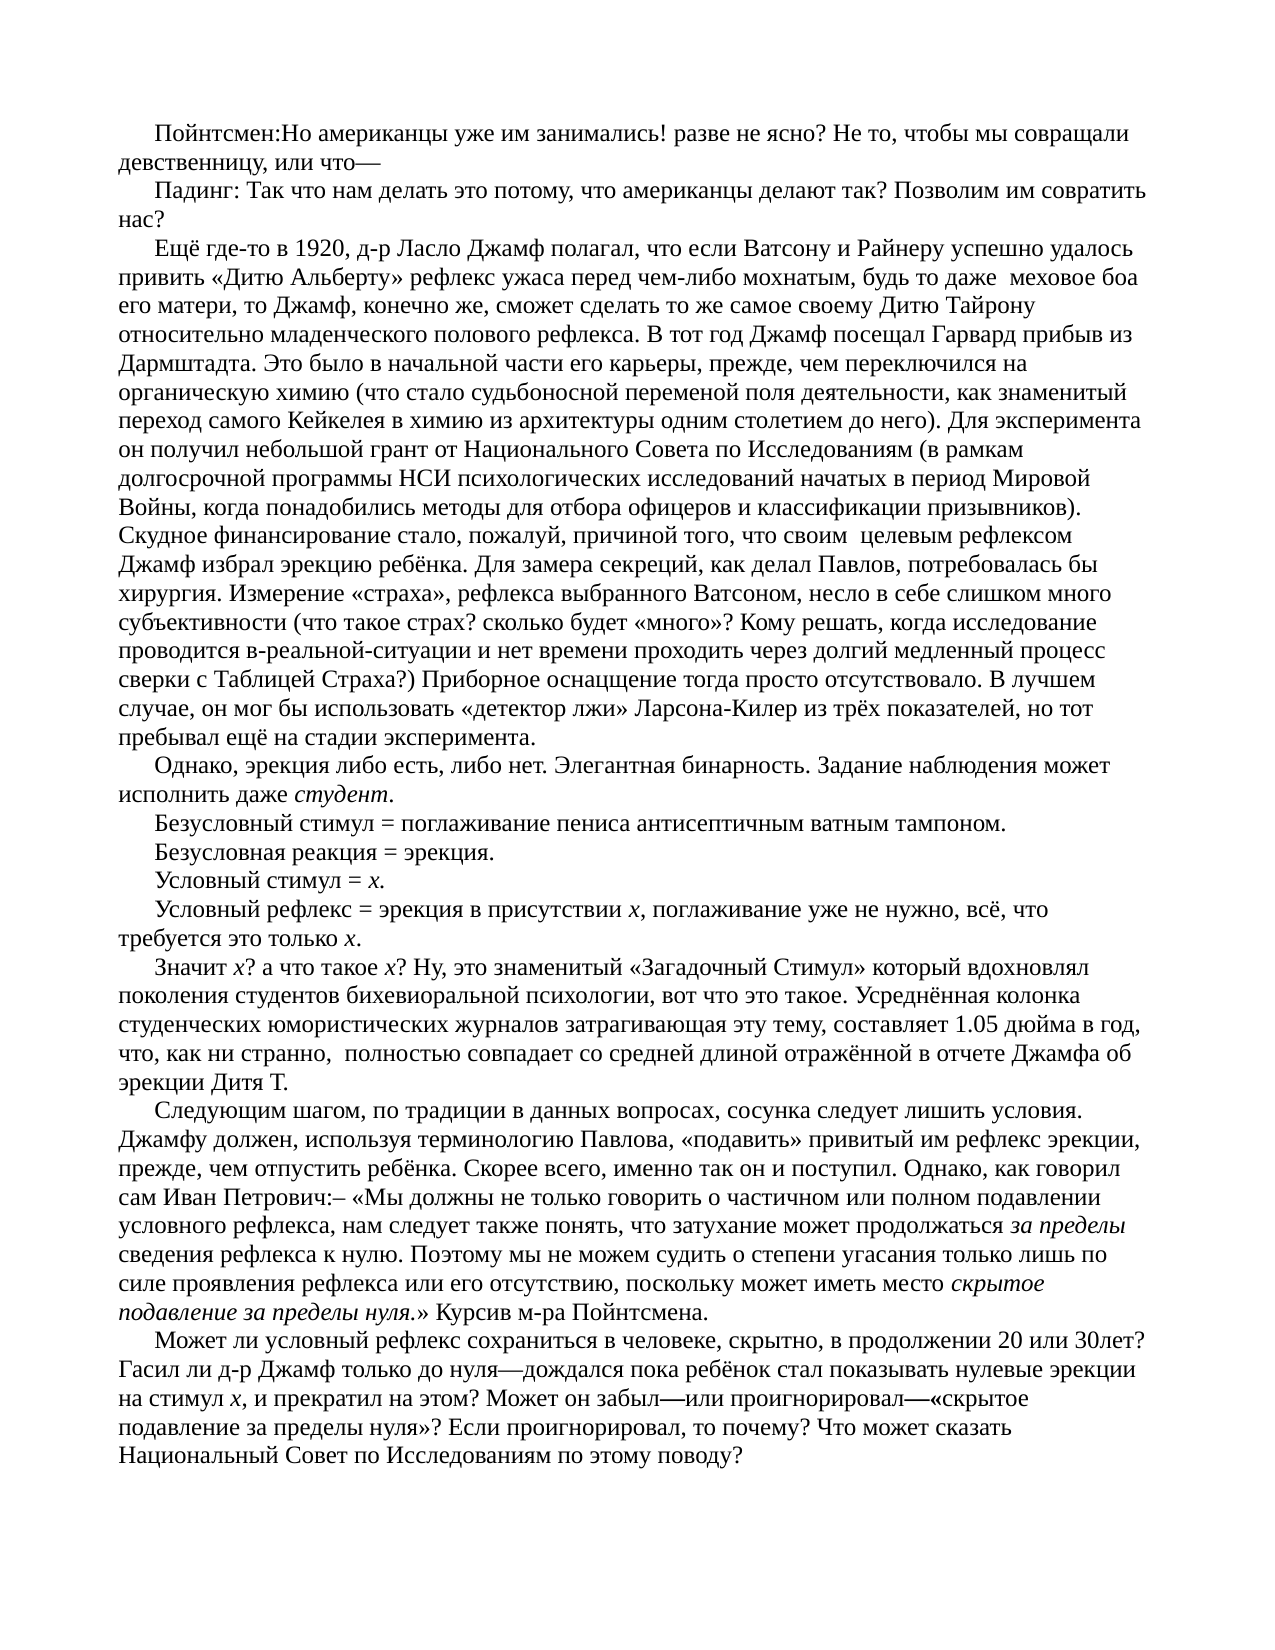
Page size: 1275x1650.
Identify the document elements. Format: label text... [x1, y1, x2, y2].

text Условный рефлекс = эрекция в присутствии х, поглаживание уже не нужно, всё, что требуется это только х. [118, 894, 1157, 952]
text Однако, эрекция либо есть, либо нет. Элегантная бинарность. Задание наблюдения может исполнить даже студент. [118, 751, 1157, 808]
text Безусловная реакция = эрекция. [118, 837, 1157, 866]
text Ещё где-то в 1920, д-р Ласло Джамф полагал, что если Ватсону и Райнеру успешно удалось привить «Дитю Альберту» рефлекс ужаса перед чем-либо мохнатым, будь то даже меховое боа его матери, то Джамф, конечно же, сможет сделать то же самое своему Дитю Тайрону относительно младенческого полового рефлекса. В тот год Джамф посещал Гарвард прибыв из Дармштадта. Это было в начальной части его карьеры, прежде, чем переключился на органическую химию (что стало судьбоносной переменой поля деятельности, как знаменитый переход самого Кейкелея в химию из архитектуры одним столетием до него). Для эксперимента он получил небольшой грант от Национального Совета по Исследованиям (в рамкам долгосрочной программы НСИ психологических исследований начатых в период Мировой Войны, когда понадобились методы для отбора офицеров и классификации призывников). Скудное финансирование стало, пожалуй, причиной того, что своим целевым рефлексом Джамф избрал эрекцию ребёнка. Для замера секреций, как делал Павлов, потребовалась бы хирургия. Измерение «страха», рефлекса выбранного Ватсоном, несло в себе слишком много субъективности (что такое страх? сколько будет «много»? Кому решать, когда исследование проводится в-реальной-ситуации и нет времени проходить через долгий медленный процесс сверки с Таблицей Страха?) Приборное оснацщение тогда просто отсутствовало. В лучшем случае, он мог бы использовать «детектор лжи» Ларсона-Килер из трёх показателей, но тот пребывал ещё на стадии эксперимента. [118, 233, 1157, 751]
text Может ли условный рефлекс сохраниться в человеке, скрытно, в продолжении 20 или 30лет? Гасил ли д-р Джамф только до нуля—дождался пока ребёнок стал показывать нулевые эрекции на стимул х, и прекратил на этом? Может он забыл—или проигнорировал—«скрытое подавление за пределы нуля»? Если проигнорировал, то почему? Что может сказать Национальный Совет по Исследованиям по этому поводу? [118, 1326, 1157, 1469]
text Безусловный стимул = поглаживание пениса антисептичным ватным тампоном. [118, 808, 1157, 837]
text Значит х? а что такое х? Ну, это знаменитый «Загадочный Стимул» который вдохновлял поколения студентов бихевиоральной психологии, вот что это такое. Усреднённая колонка студенческих юмористических журналов затрагивающая эту тему, составляет 1.05 дюйма в год, что, как ни странно, полностью совпадает со средней длиной отражённой в отчете Джамфа об эрекции Дитя Т. [118, 952, 1157, 1096]
text Пойнтсмен:Но американцы уже им занимались! разве не ясно? Не то, чтобы мы совращали девственницу, или что— [118, 118, 1157, 176]
text Следующим шагом, по традиции в данных вопросах, сосунка следует лишить условия. Джамфу должен, используя терминологию Павлова, «подавить» привитый им рефлекс эрекции, прежде, чем отпустить ребёнка. Скорее всего, именно так он и поступил. Однако, как говорил сам Иван Петрович:– «Мы должны не только говорить о частичном или полном подавлении условного рефлекса, нам следует также понять, что затухание может продолжаться за пределы сведения рефлекса к нулю. Поэтому мы не можем судить о степени угасания только лишь по силе проявления рефлекса или его отсутствию, поскольку может иметь место скрытое подавление за пределы нуля.» Курсив м-ра Пойнтсмена. [118, 1096, 1157, 1326]
text Падинг: Так что нам делать это потому, что американцы делают так? Позволим им совратить нас? [118, 176, 1157, 233]
text Условный стимул = х. [118, 866, 1157, 894]
